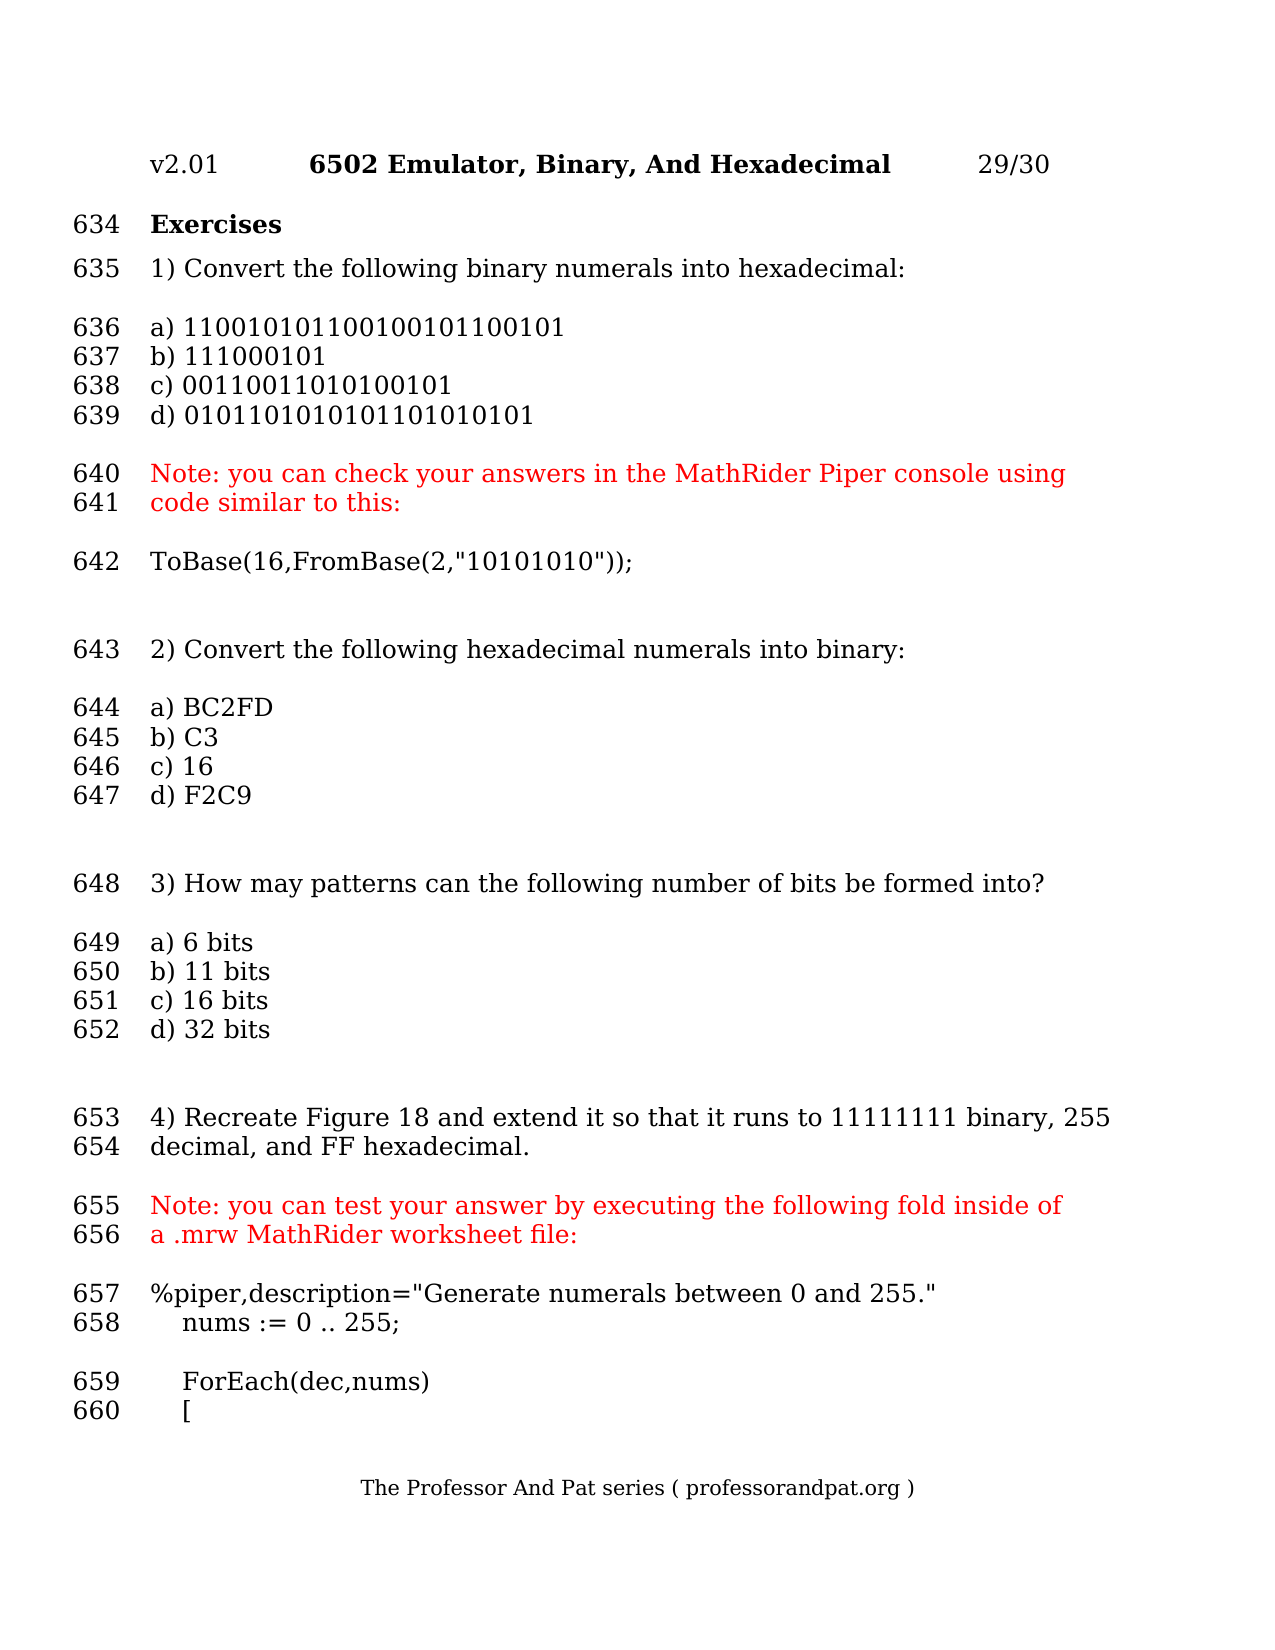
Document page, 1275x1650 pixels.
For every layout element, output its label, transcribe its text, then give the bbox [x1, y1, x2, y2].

subtitle Exercises [150, 210, 1125, 239]
text ToBase(16,FromBase(2,"10101010")); 2) Convert the following hexadecimal numerals into binary: a) BC2FD b) C3 c) 16 d) F2C9 3) How may patterns can the following number of bits be formed into? a) 6 bits b) 11 bits c) 16 bits d) 32 bits 4) Recreate Figure 18 and extend it so that it runs to 11111111 binary, 255 decimal, and FF hexadecimal. [150, 547, 1125, 1162]
text 1) Convert the following binary numerals into hexadecimal: a) 110010101100100101100101 b) 111000101 c) 00110011010100101 d) 0101101010101101010101 [150, 254, 1125, 430]
text ForEach(dec,nums) [150, 1367, 1125, 1396]
text [ [150, 1396, 1125, 1425]
text %piper,description="Generate numerals between 0 and 255." [150, 1279, 1125, 1308]
text Note: you can test your answer by executing the following fold inside of a .mrw MathRider worksheet file: [150, 1191, 1125, 1250]
text Note: you can check your answers in the MathRider Piper console using code similar to this: [150, 459, 1125, 518]
text nums := 0 .. 255; [150, 1308, 1125, 1337]
